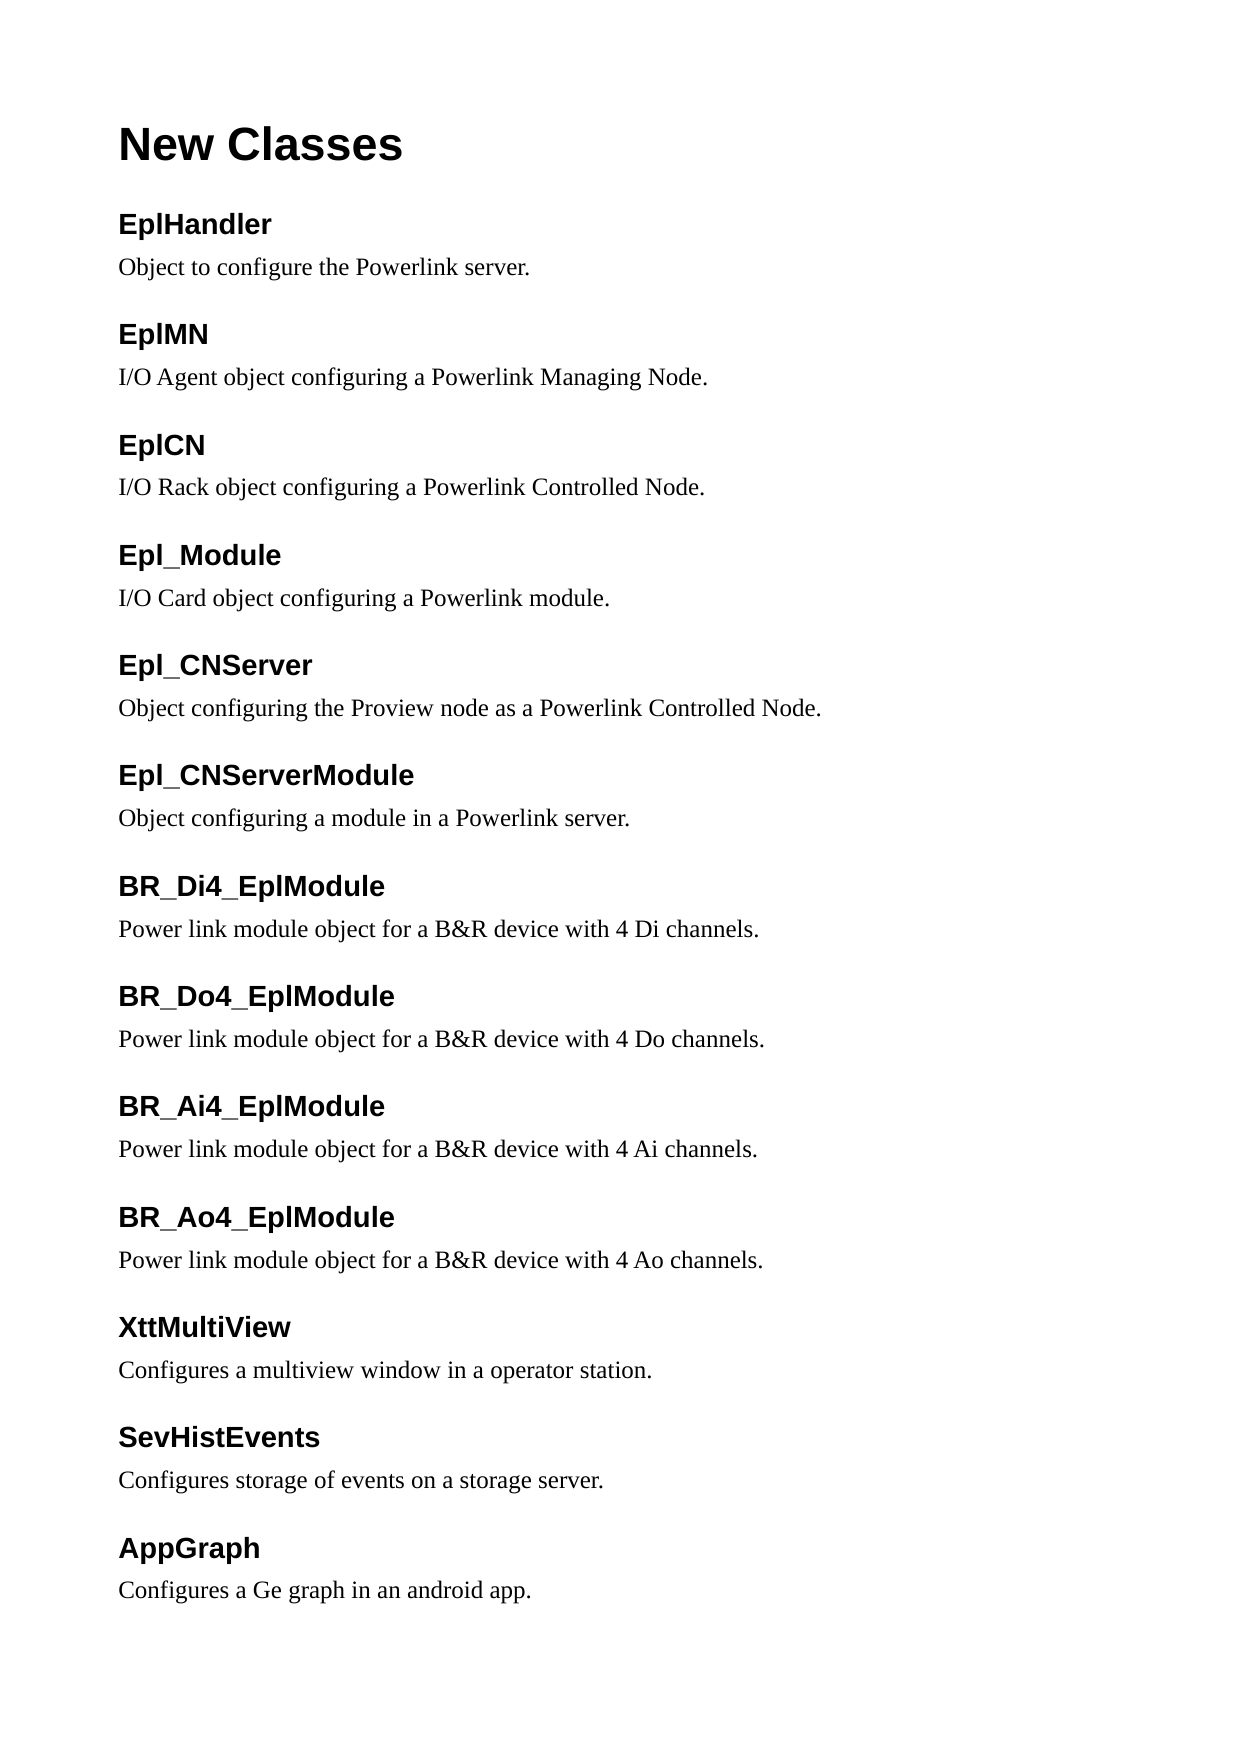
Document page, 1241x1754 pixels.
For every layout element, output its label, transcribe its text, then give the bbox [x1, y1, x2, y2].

text Object configuring a module in a Powerlink server. [118, 804, 1122, 832]
subtitle Epl_Module [118, 539, 1122, 571]
subtitle BR_Do4_EplModule [118, 980, 1122, 1013]
subtitle BR_Ao4_EplModule [118, 1201, 1122, 1233]
text I/O Agent object configuring a Powerlink Managing Node. [118, 363, 1122, 391]
text Object to configure the Powerlink server. [118, 253, 1122, 281]
subtitle XttMultiView [118, 1311, 1122, 1343]
subtitle EplCN [118, 428, 1122, 461]
text Configures a multiview window in a operator station. [118, 1356, 1122, 1384]
subtitle EplHandler [118, 208, 1122, 240]
subtitle BR_Di4_EplModule [118, 870, 1122, 902]
text Configures a Ge graph in an android app. [118, 1577, 1122, 1604]
text Configures storage of events on a storage server. [118, 1466, 1122, 1494]
subtitle New Classes [118, 118, 1122, 170]
text I/O Rack object configuring a Powerlink Controlled Node. [118, 473, 1122, 501]
text Power link module object for a B&R device with 4 Ai channels. [118, 1135, 1122, 1163]
subtitle Epl_CNServerModule [118, 759, 1122, 792]
subtitle SevHistEvents [118, 1421, 1122, 1454]
text Power link module object for a B&R device with 4 Di channels. [118, 915, 1122, 942]
text I/O Card object configuring a Powerlink module. [118, 584, 1122, 612]
subtitle BR_Ai4_EplModule [118, 1090, 1122, 1123]
subtitle Epl_CNServer [118, 649, 1122, 682]
text Object configuring the Proview node as a Powerlink Controlled Node. [118, 694, 1122, 722]
text Power link module object for a B&R device with 4 Ao channels. [118, 1246, 1122, 1273]
subtitle AppGraph [118, 1532, 1122, 1564]
subtitle EplMN [118, 318, 1122, 351]
text Power link module object for a B&R device with 4 Do channels. [118, 1025, 1122, 1053]
